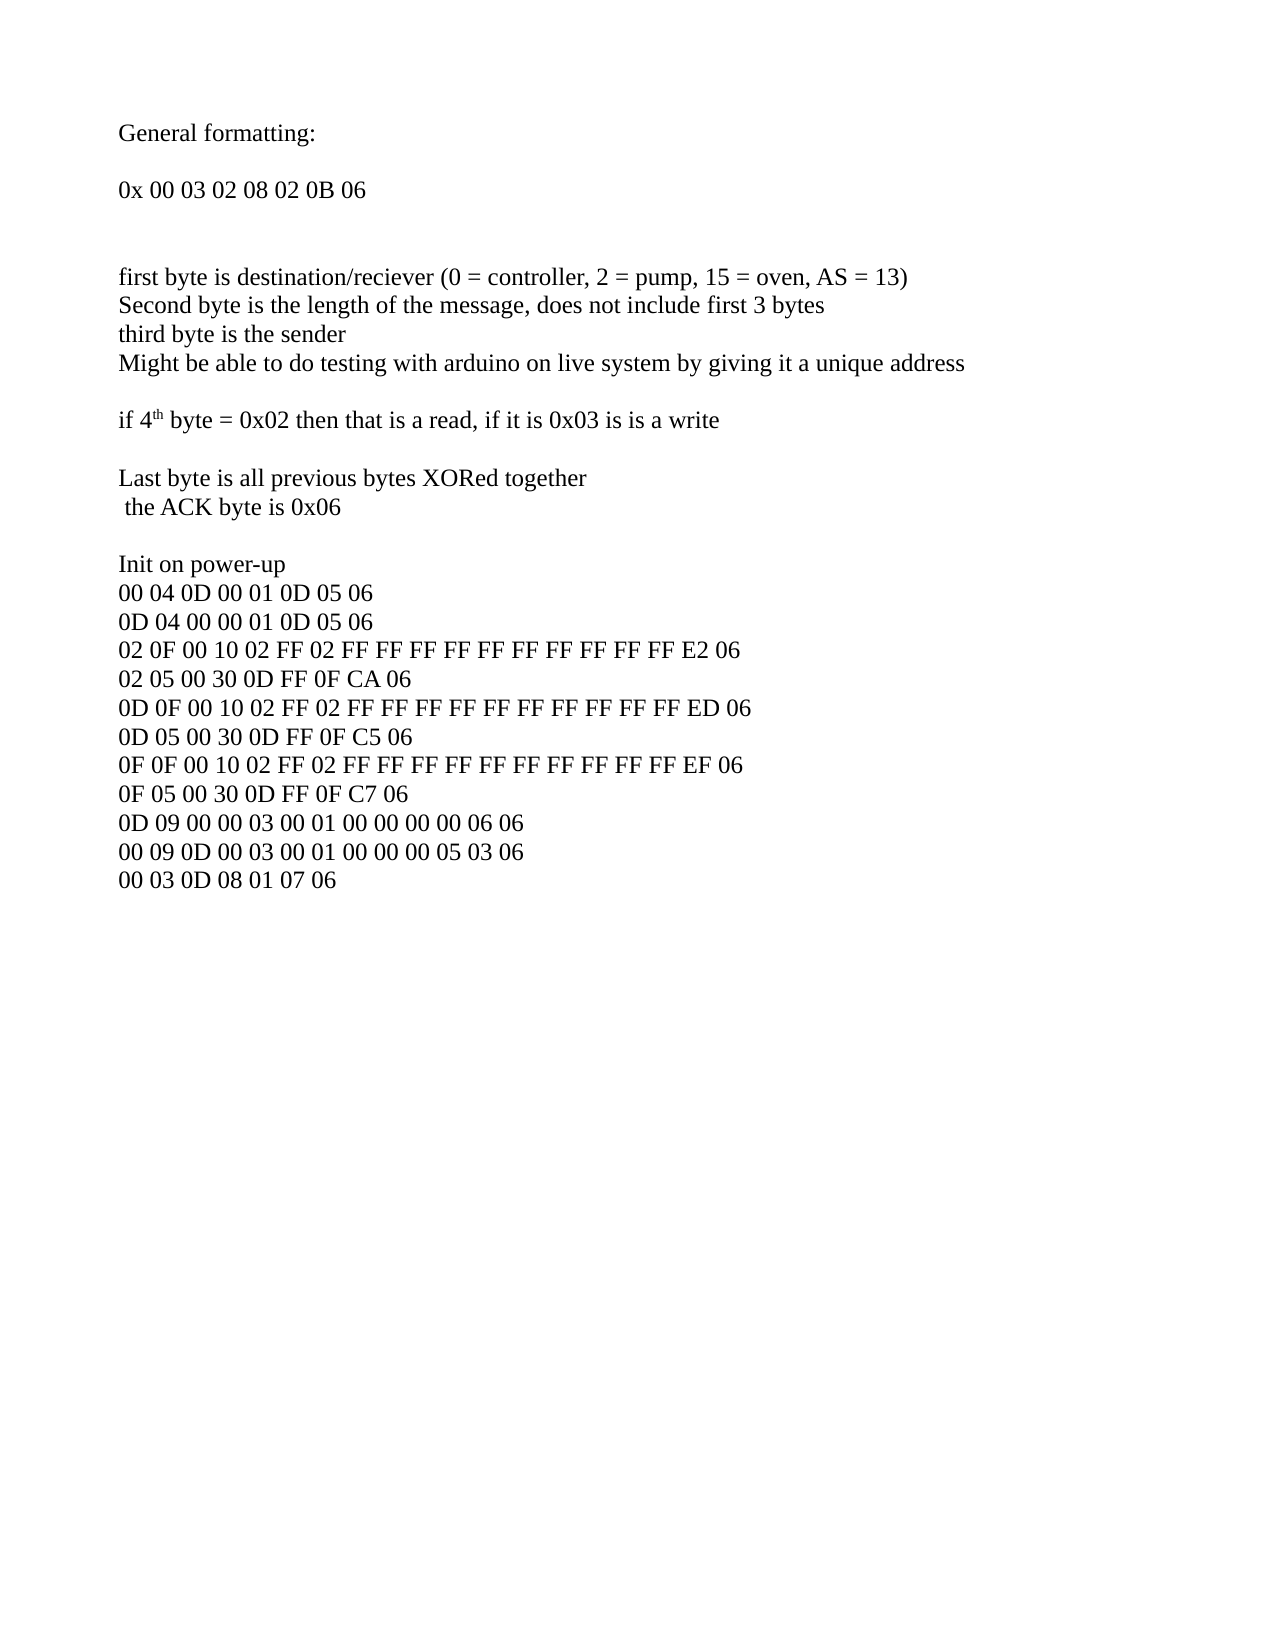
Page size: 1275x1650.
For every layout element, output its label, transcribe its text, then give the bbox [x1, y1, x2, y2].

text third byte is the sender [118, 319, 1157, 348]
text 00 03 0D 08 01 07 06 [118, 866, 1157, 894]
text first byte is destination/reciever (0 = controller, 2 = pump, 15 = oven, AS = 13) [118, 262, 1157, 291]
text 02 0F 00 10 02 FF 02 FF FF FF FF FF FF FF FF FF FF E2 06 [118, 636, 1157, 664]
text 0F 0F 00 10 02 FF 02 FF FF FF FF FF FF FF FF FF FF EF 06 [118, 751, 1157, 779]
text General formatting: [118, 118, 1157, 147]
text 02 05 00 30 0D FF 0F CA 06 [118, 664, 1157, 693]
text the ACK byte is 0x06 [118, 492, 1157, 521]
text 0x 00 03 02 08 02 0B 06 [118, 176, 1157, 204]
text if 4th byte = 0x02 then that is a read, if it is 0x03 is is a write [118, 406, 1157, 434]
text 0D 09 00 00 03 00 01 00 00 00 00 06 06 [118, 808, 1157, 837]
text 0D 0F 00 10 02 FF 02 FF FF FF FF FF FF FF FF FF FF ED 06 [118, 693, 1157, 722]
text 00 04 0D 00 01 0D 05 06 [118, 578, 1157, 607]
text Init on power-up [118, 549, 1157, 578]
text Might be able to do testing with arduino on live system by giving it a unique address [118, 348, 1157, 377]
text 0D 04 00 00 01 0D 05 06 [118, 607, 1157, 636]
text Second byte is the length of the message, does not include first 3 bytes [118, 291, 1157, 319]
text Last byte is all previous bytes XORed together [118, 463, 1157, 492]
text 0F 05 00 30 0D FF 0F C7 06 [118, 779, 1157, 808]
text 00 09 0D 00 03 00 01 00 00 00 05 03 06 [118, 837, 1157, 866]
text 0D 05 00 30 0D FF 0F C5 06 [118, 722, 1157, 751]
